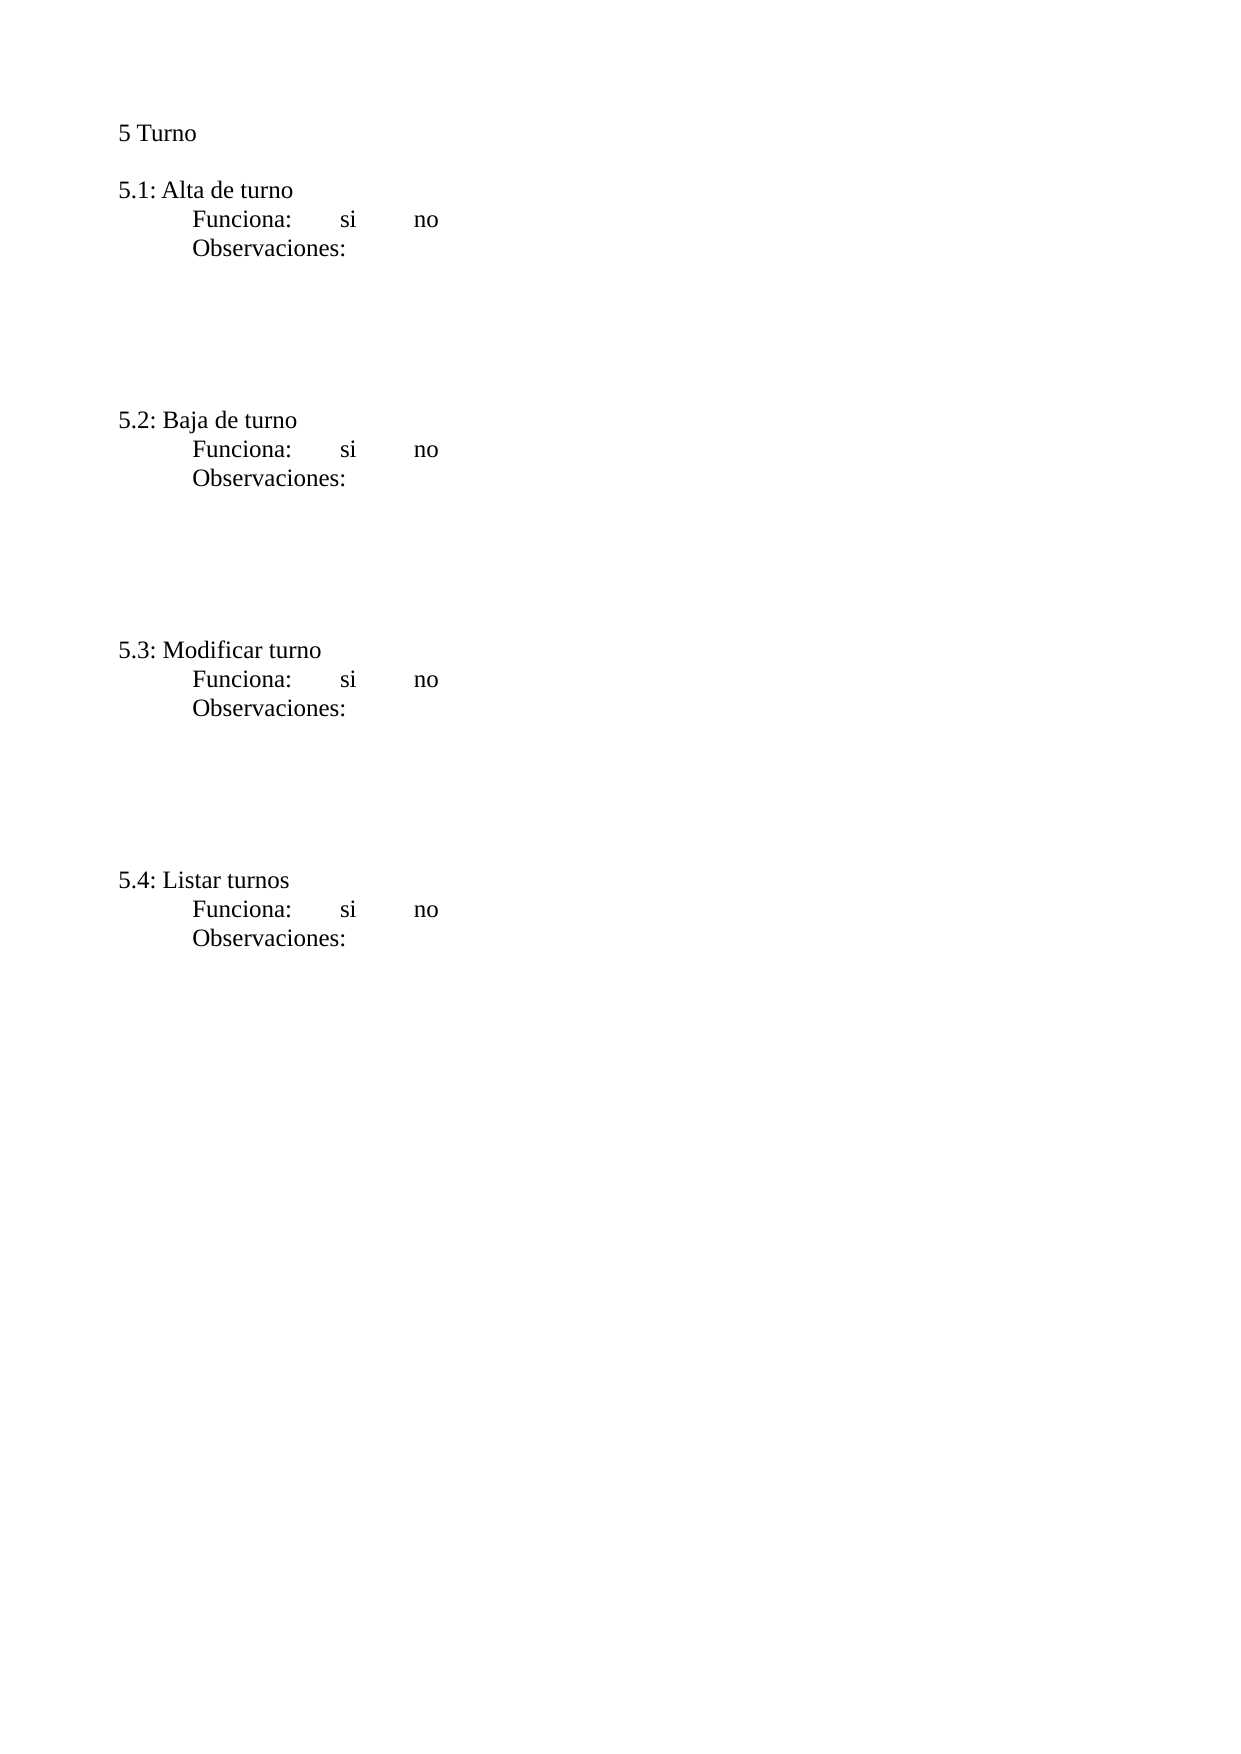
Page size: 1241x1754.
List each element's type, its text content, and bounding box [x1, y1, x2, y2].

text Funciona: si no [118, 204, 1122, 233]
text Funciona: si no [118, 434, 1122, 463]
text Funciona: si no [118, 894, 1122, 923]
text Funciona: si no [118, 664, 1122, 693]
text Observaciones: [118, 923, 1122, 952]
text 5.4: Listar turnos [118, 866, 1122, 894]
text 5.2: Baja de turno [118, 406, 1122, 434]
text Observaciones: [118, 693, 1122, 722]
text Observaciones: [118, 463, 1122, 492]
text 5.1: Alta de turno [118, 176, 1122, 204]
text 5.3: Modificar turno [118, 636, 1122, 664]
text Observaciones: [118, 233, 1122, 262]
text 5 Turno [118, 118, 1122, 176]
